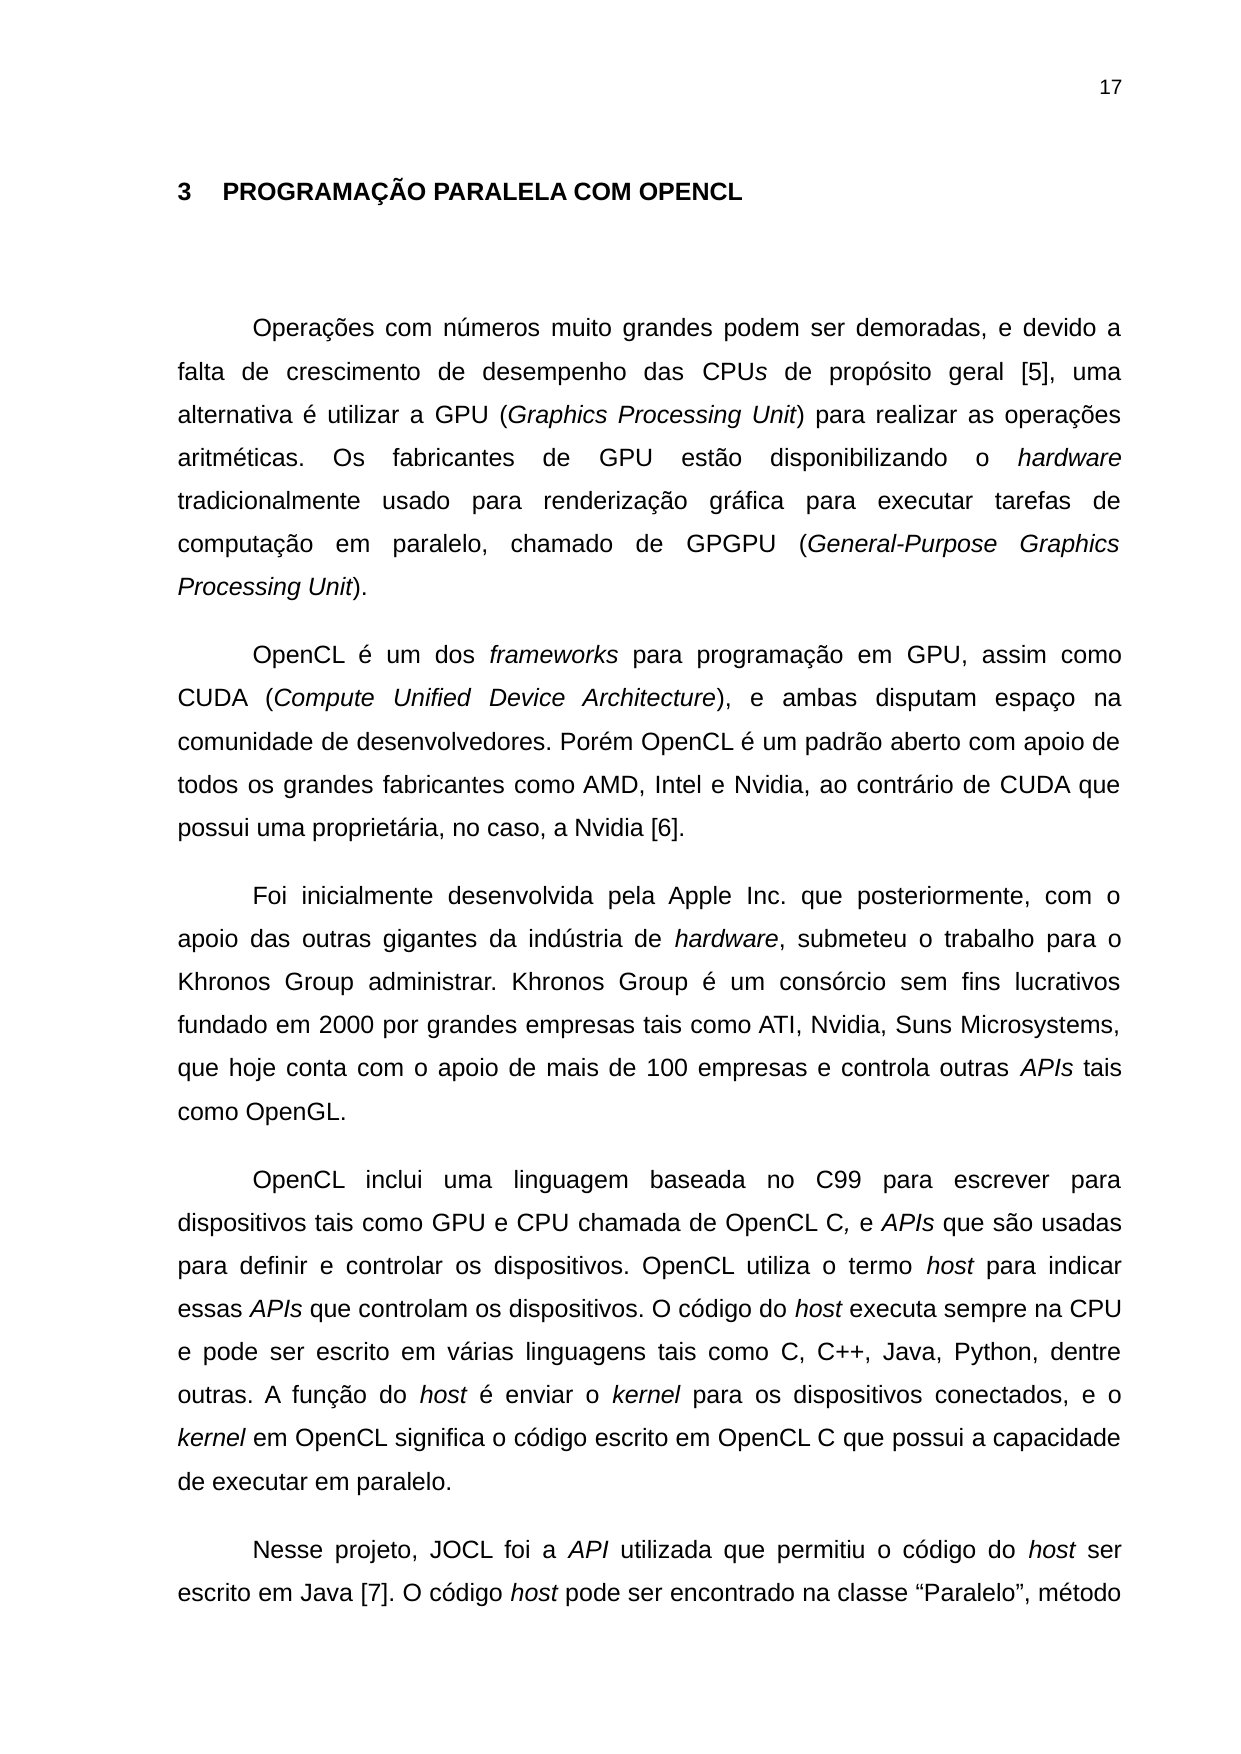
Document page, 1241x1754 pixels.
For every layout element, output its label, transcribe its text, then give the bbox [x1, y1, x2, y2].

text Operações com números muito grandes podem ser demoradas, e devido a falta de crescimento de desempenho das CPUs de propósito geral [5], uma alternativa é utilizar a GPU (Graphics Processing Unit) para realizar as operações aritméticas. Os fabricantes de GPU estão disponibilizando o hardware tradicionalmente usado para renderização gráfica para executar tarefas de computação em paralelo, chamado de GPGPU (General-Purpose Graphics Processing Unit). [177, 313, 1122, 601]
text OpenCL é um dos frameworks para programação em GPU, assim como CUDA (Compute Unified Device Architecture), e ambas disputam espaço na comunidade de desenvolvedores. Porém OpenCL é um padrão aberto com apoio de todos os grandes fabricantes como AMD, Intel e Nvidia, ao contrário de CUDA que possui uma proprietária, no caso, a Nvidia [6]. [177, 640, 1122, 842]
text OpenCL inclui uma linguagem baseada no C99 para escrever para dispositivos tais como GPU e CPU chamada de OpenCL C, e APIs que são usadas para definir e controlar os dispositivos. OpenCL utiliza o termo host para indicar essas APIs que controlam os dispositivos. O código do host executa sempre na CPU e pode ser escrito em várias linguagens tais como C, C++, Java, Python, dentre outras. A função do host é enviar o kernel para os dispositivos conectados, e o kernel em OpenCL significa o código escrito em OpenCL C que possui a capacidade de executar em paralelo. [177, 1165, 1122, 1495]
text Nesse projeto, JOCL foi a API utilizada que permitiu o código do host ser escrito em Java [7]. O código host pode ser encontrado na classe “Paralelo”, método [177, 1535, 1122, 1607]
subtitle 3 PROGRAMAÇÃO PARALELA COM OPENCL [177, 177, 1122, 206]
text Foi inicialmente desenvolvida pela Apple Inc. que posteriormente, com o apoio das outras gigantes da indústria de hardware, submeteu o trabalho para o Khronos Group administrar. Khronos Group é um consórcio sem fins lucrativos fundado em 2000 por grandes empresas tais como ATI, Nvidia, Suns Microsystems, que hoje conta com o apoio de mais de 100 empresas e controla outras APIs tais como OpenGL. [177, 881, 1122, 1125]
